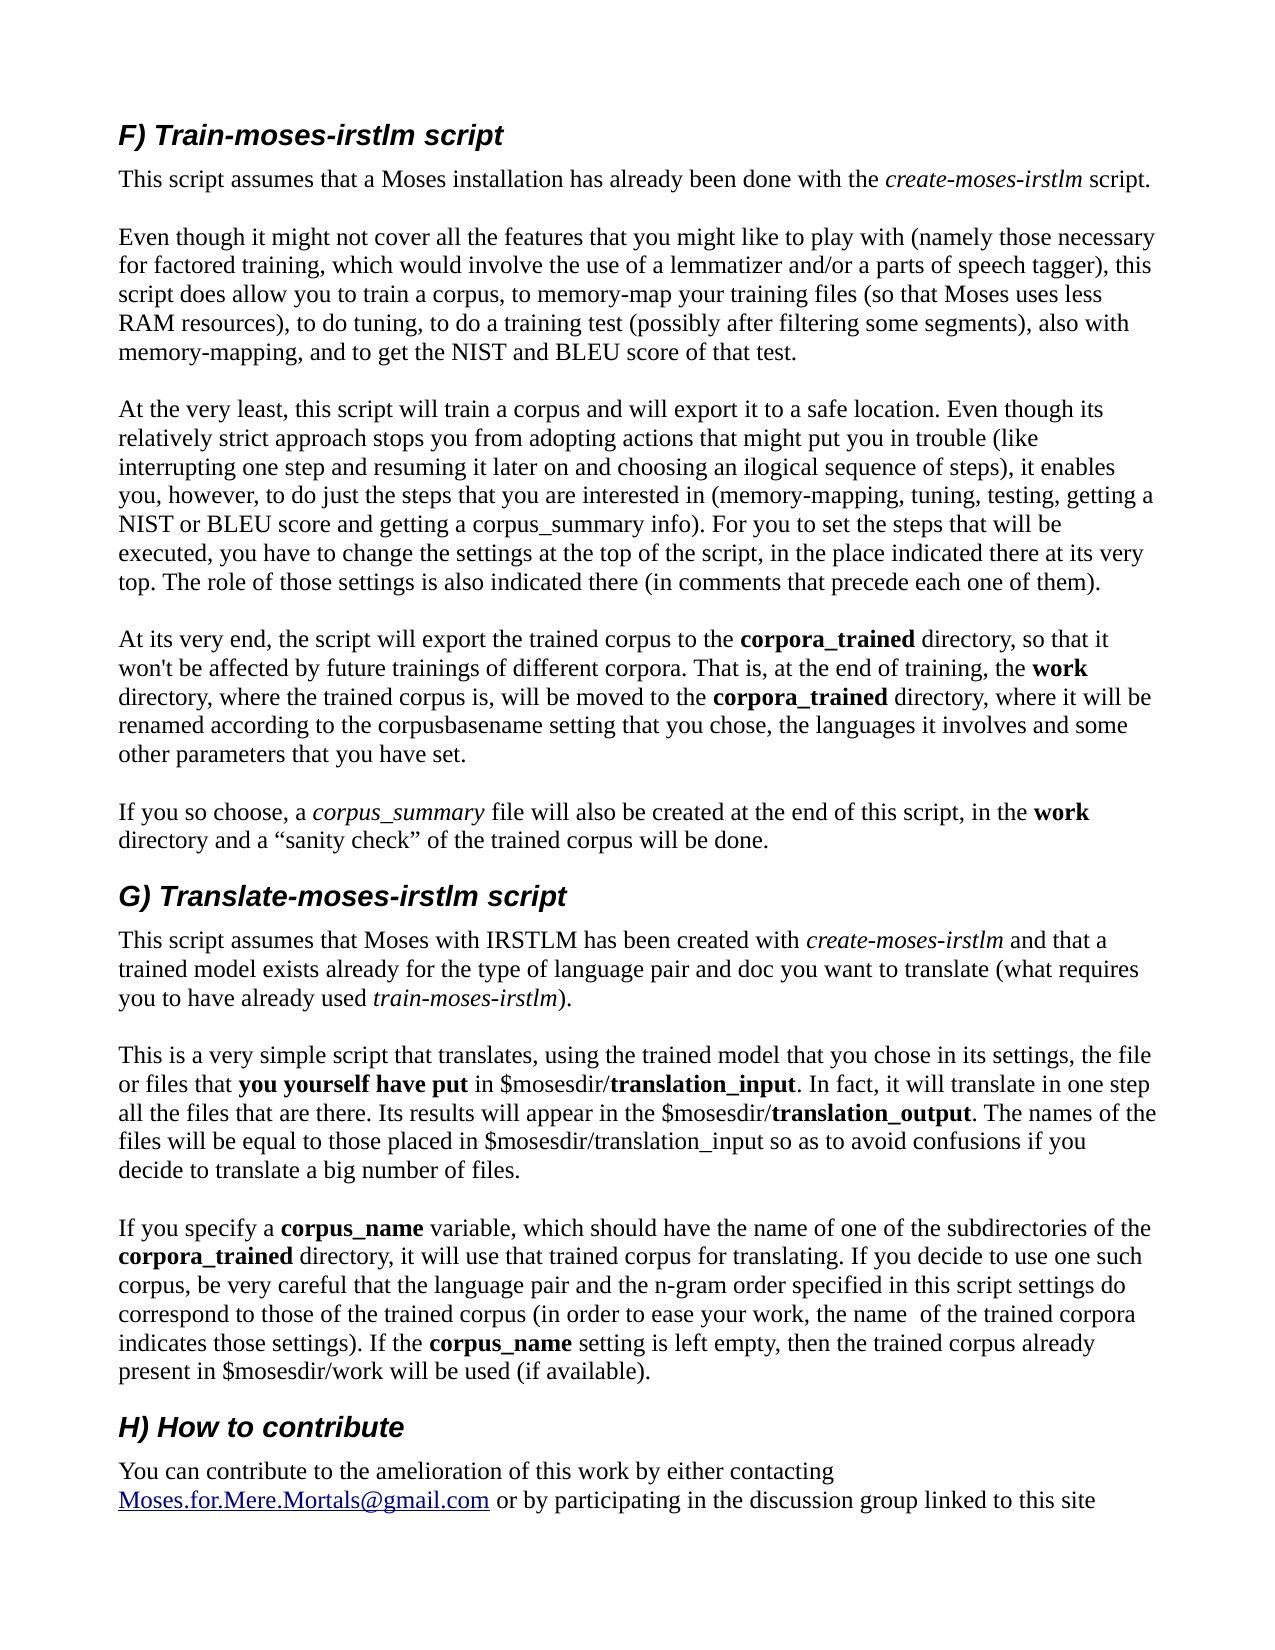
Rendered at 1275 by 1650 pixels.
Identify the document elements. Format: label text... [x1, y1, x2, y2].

subtitle F) Train-moses-irstlm script [118, 118, 1157, 152]
text If you so choose, a corpus_summary file will also be created at the end of this script, in the work directory and a “sanity check” of the trained corpus will be done. [118, 797, 1157, 854]
text This script assumes that Moses with IRSTLM has been created with create-moses-irstlm and that a trained model exists already for the type of language pair and doc you want to translate (what requires you to have already used train-moses-irstlm). [118, 925, 1157, 1011]
text If you specify a corpus_name variable, which should have the name of one of the subdirectories of the corpora_trained directory, it will use that trained corpus for translating. If you decide to use one such corpus, be very careful that the language pair and the n-gram order specified in this script settings do correspond to those of the trained corpus (in order to ease your work, the name of the trained corpora indicates those settings). If the corpus_name setting is left empty, then the trained corpus already present in $mosesdir/work will be used (if available). [118, 1213, 1157, 1385]
text At the very least, this script will train a corpus and will export it to a safe location. Even though its relatively strict approach stops you from adopting actions that might put you in trouble (like interrupting one step and resuming it later on and choosing an ilogical sequence of steps), it enables you, however, to do just the steps that you are interested in (memory-mapping, tuning, testing, getting a NIST or BLEU score and getting a corpus_summary info). For you to set the steps that will be executed, you have to change the settings at the top of the script, in the place indicated there at its very top. The role of those settings is also indicated there (in comments that precede each one of them). [118, 394, 1157, 595]
text This is a very simple script that translates, using the trained model that you chose in its settings, the file or files that you yourself have put in $mosesdir/translation_input. In fact, it will translate in one step all the files that are there. Its results will appear in the $mosesdir/translation_output. The names of the files will be equal to those placed in $mosesdir/translation_input so as to avoid confusions if you decide to translate a big number of files. [118, 1040, 1157, 1184]
text You can contribute to the amelioration of this work by either contacting Moses.for.Mere.Mortals@gmail.com or by participating in the discussion group linked to this site [118, 1456, 1157, 1514]
text At its very end, the script will export the trained corpus to the corpora_trained directory, so that it won't be affected by future trainings of different corpora. That is, at the end of training, the work directory, where the trained corpus is, will be moved to the corpora_trained directory, where it will be renamed according to the corpusbasename setting that you chose, the languages it involves and some other parameters that you have set. [118, 624, 1157, 768]
text This script assumes that a Moses installation has already been done with the create-moses-irstlm script. [118, 164, 1157, 193]
text Even though it might not cover all the features that you might like to play with (namely those necessary for factored training, which would involve the use of a lemmatizer and/or a parts of speech tagger), this script does allow you to train a corpus, to memory-map your training files (so that Moses uses less RAM resources), to do tuning, to do a training test (possibly after filtering some segments), also with memory-mapping, and to get the NIST and BLEU score of that test. [118, 222, 1157, 365]
subtitle H) How to contribute [118, 1410, 1157, 1444]
subtitle G) Translate-moses-irstlm script [118, 879, 1157, 913]
